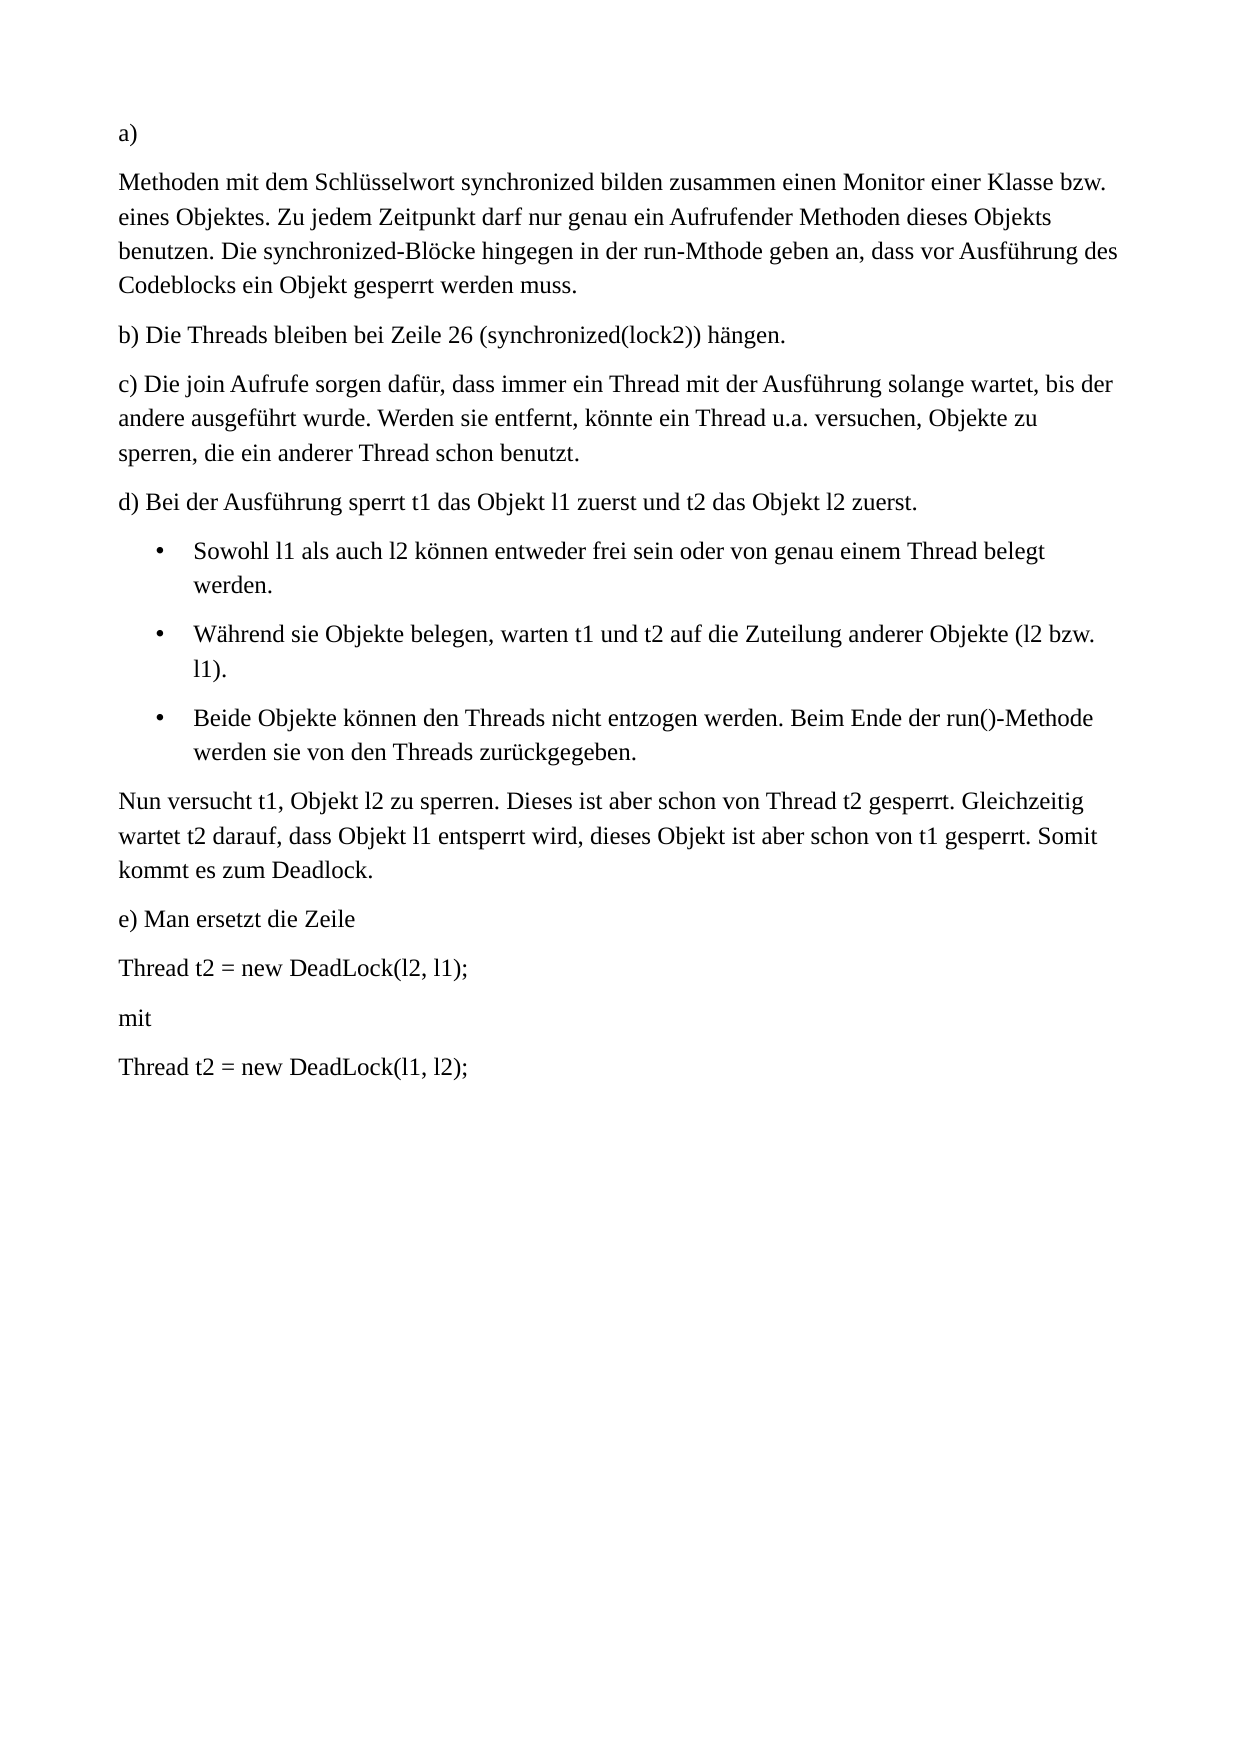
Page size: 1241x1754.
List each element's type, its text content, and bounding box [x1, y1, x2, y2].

text d) Bei der Ausführung sperrt t1 das Objekt l1 zuerst und t2 das Objekt l2 zuerst. [118, 487, 1122, 516]
list Beide Objekte können den Threads nicht entzogen werden. Beim Ende der run()-Methode werden sie von den Threads zurückgegeben. [156, 703, 1122, 766]
text a) [118, 118, 1122, 147]
text e) Man ersetzt die Zeile [118, 904, 1122, 933]
text Nun versucht t1, Objekt l2 zu sperren. Dieses ist aber schon von Thread t2 gesperrt. Gleichzeitig wartet t2 darauf, dass Objekt l1 entsperrt wird, dieses Objekt ist aber schon von t1 gesperrt. Somit kommt es zum Deadlock. [118, 786, 1122, 884]
list Sowohl l1 als auch l2 können entweder frei sein oder von genau einem Thread belegt werden. [156, 536, 1122, 599]
text mit [118, 1003, 1122, 1031]
text Thread t2 = new DeadLock(l2, l1); [118, 953, 1122, 982]
text c) Die join Aufrufe sorgen dafür, dass immer ein Thread mit der Ausführung solange wartet, bis der andere ausgeführt wurde. Werden sie entfernt, könnte ein Thread u.a. versuchen, Objekte zu sperren, die ein anderer Thread schon benutzt. [118, 369, 1122, 466]
list Während sie Objekte belegen, warten t1 und t2 auf die Zuteilung anderer Objekte (l2 bzw. l1). [156, 619, 1122, 683]
text Methoden mit dem Schlüsselwort synchronized bilden zusammen einen Monitor einer Klasse bzw. eines Objektes. Zu jedem Zeitpunkt darf nur genau ein Aufrufender Methoden dieses Objekts benutzen. Die synchronized-Blöcke hingegen in der run-Mthode geben an, dass vor Ausführung des Codeblocks ein Objekt gesperrt werden muss. [118, 167, 1122, 299]
text Thread t2 = new DeadLock(l1, l2); [118, 1052, 1122, 1080]
text b) Die Threads bleiben bei Zeile 26 (synchronized(lock2)) hängen. [118, 320, 1122, 348]
